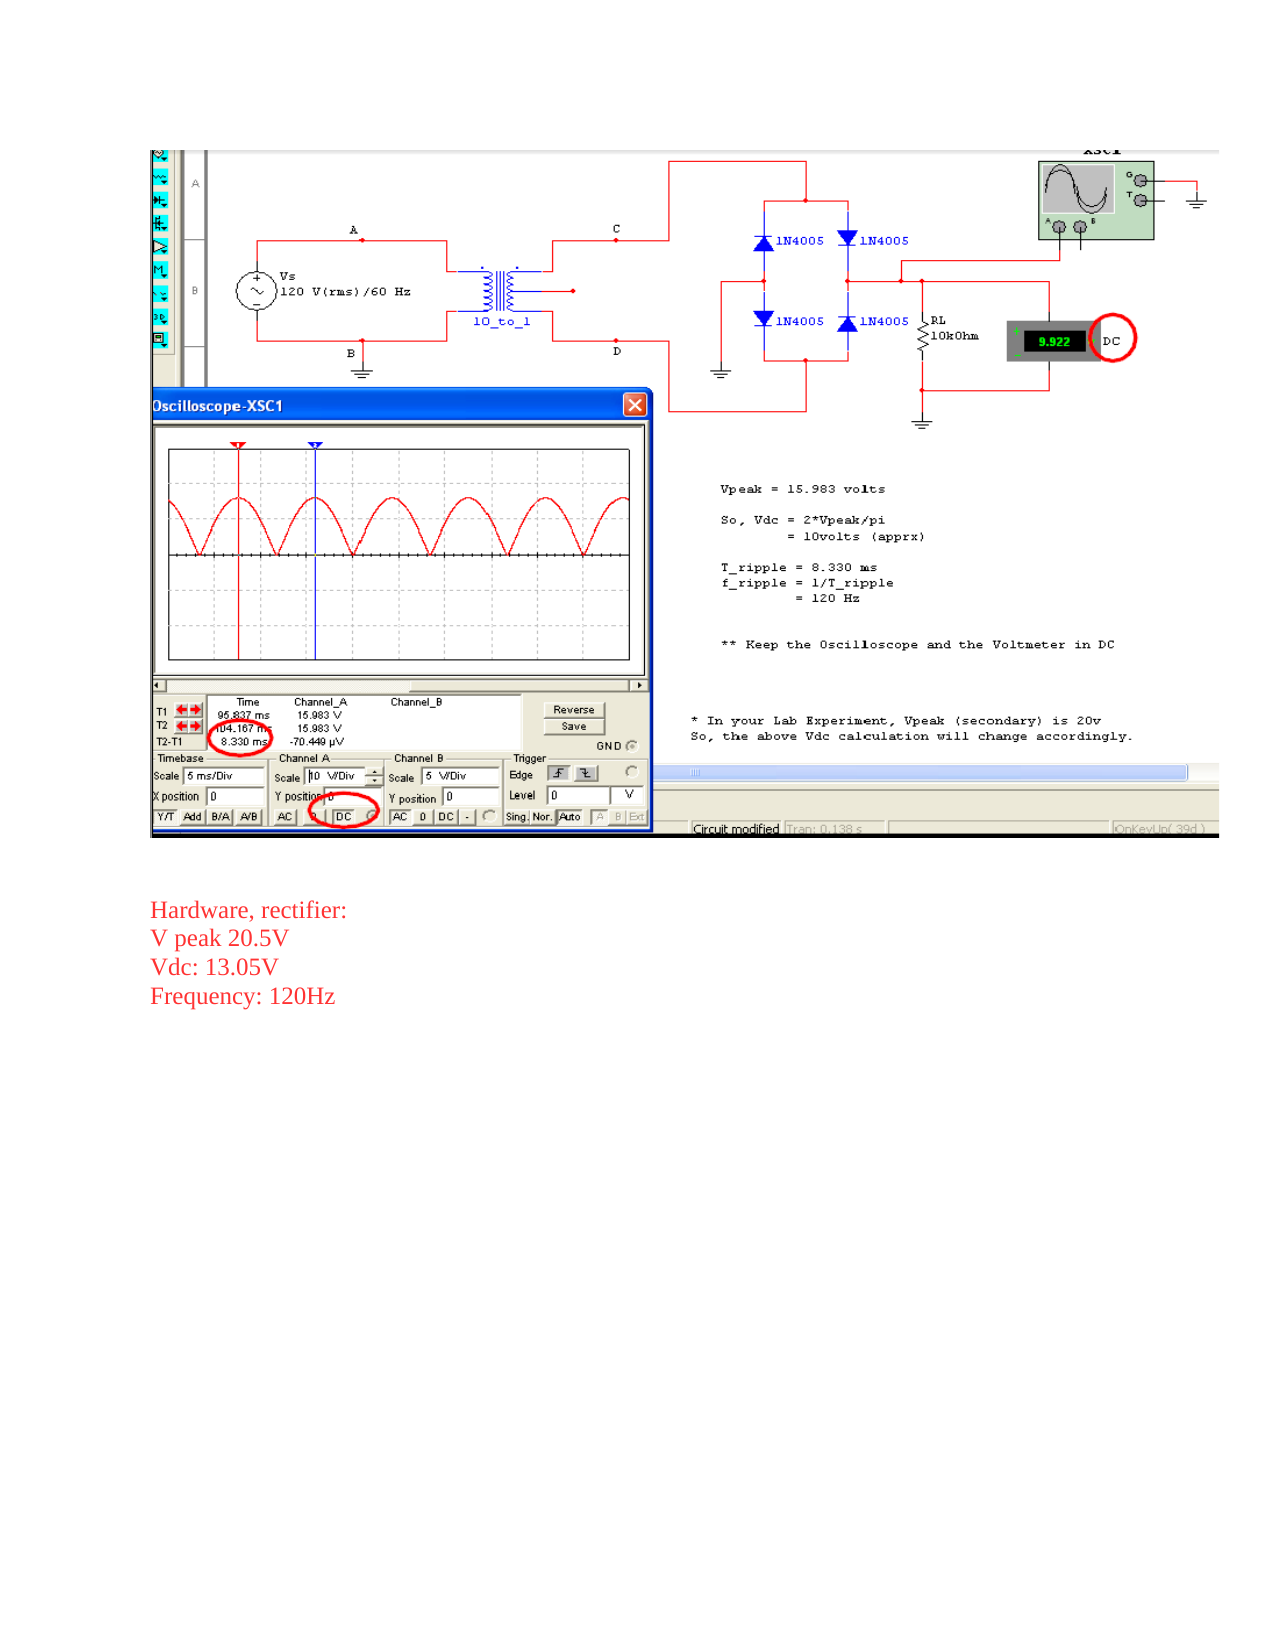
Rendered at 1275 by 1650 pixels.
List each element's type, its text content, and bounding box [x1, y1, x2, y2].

picture [150, 150, 1220, 838]
text V peak 20.5V [150, 923, 1125, 952]
text Frequency: 120Hz [150, 981, 1125, 1010]
text Hardware, rectifier: [150, 895, 1125, 923]
text Vdc: 13.05V [150, 952, 1125, 981]
